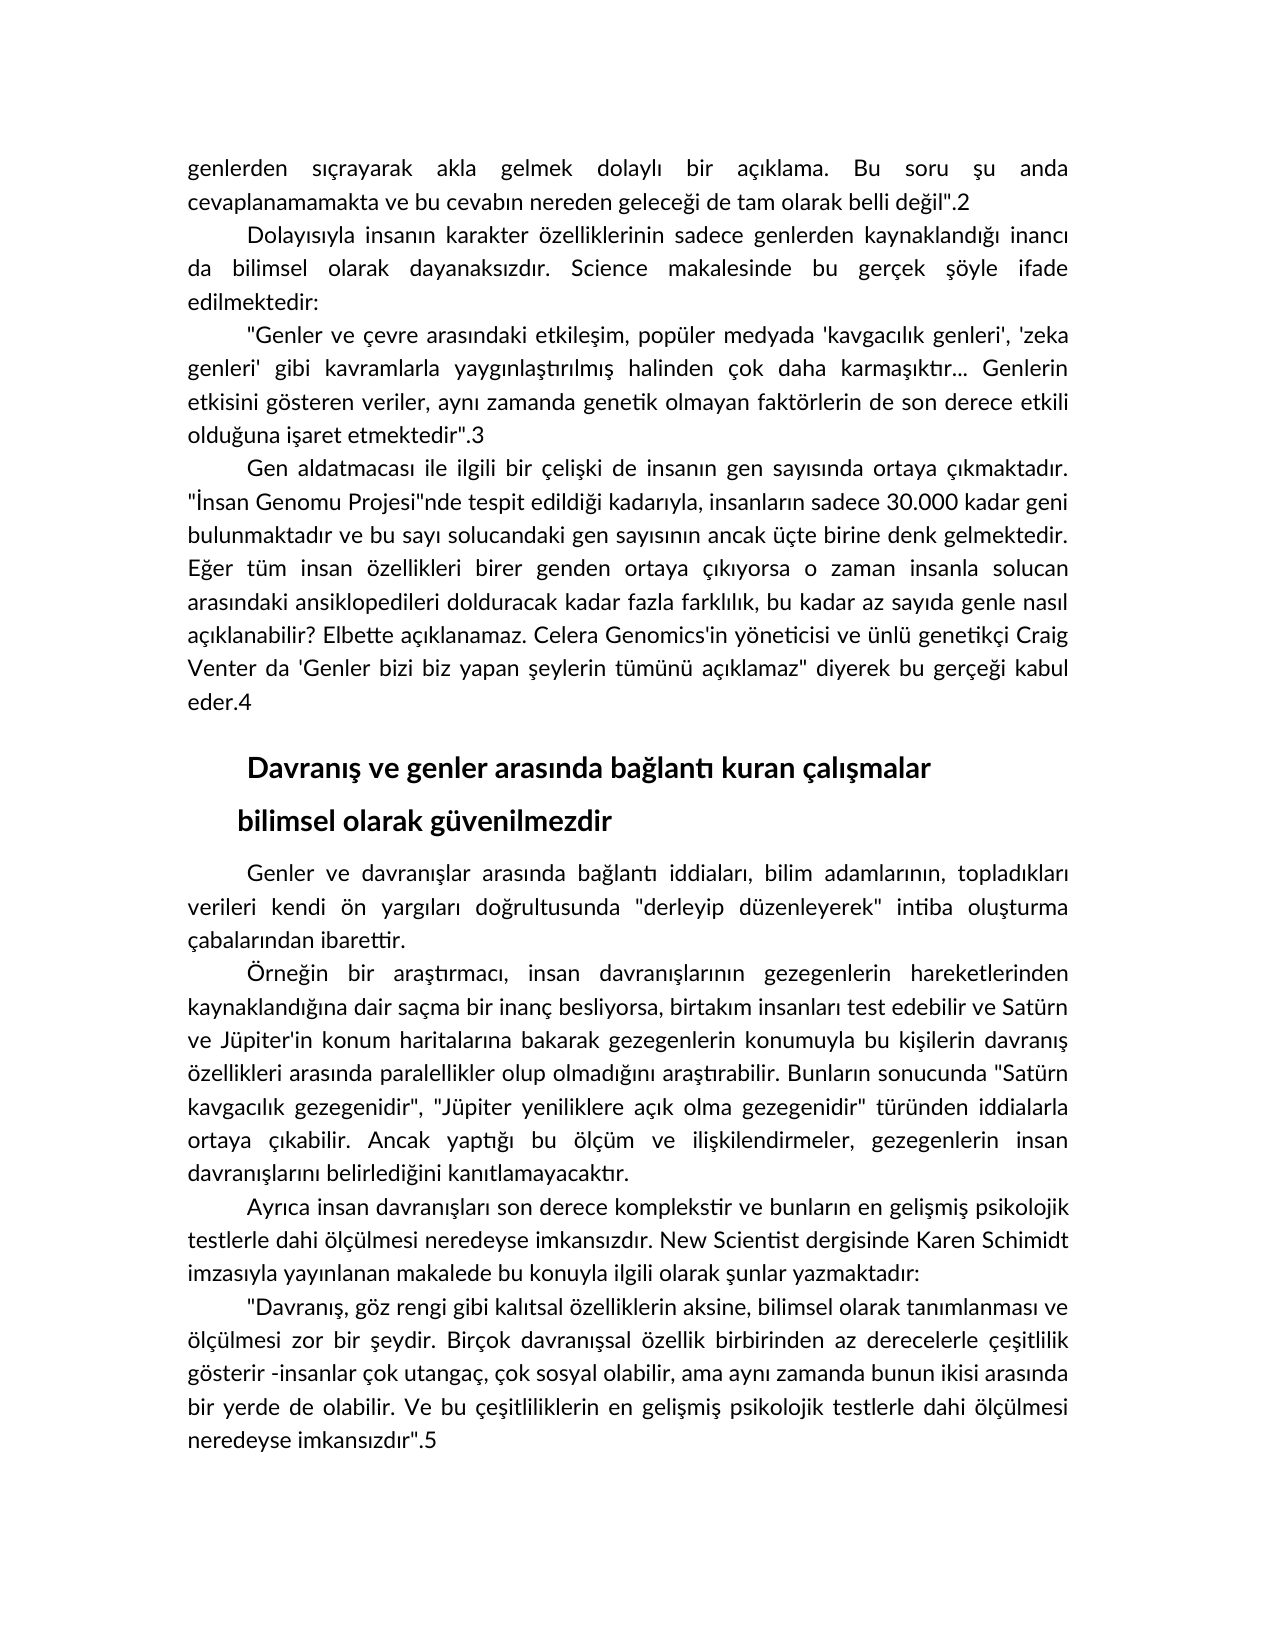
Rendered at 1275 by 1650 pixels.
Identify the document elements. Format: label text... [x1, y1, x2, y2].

text Örneğin bir araştırmacı, insan davranışlarının gezegenlerin hareketlerinden kaynaklandığına dair saçma bir inanç besliyorsa, birtakım insanları test edebilir ve Satürn ve Jüpiter'in konum haritalarına bakarak gezegenlerin konumuyla bu kişilerin davranış özellikleri arasında paralellikler olup olmadığını araştırabilir. Bunların sonucunda "Satürn kavgacılık gezegenidir", "Jüpiter yeniliklere açık olma gezegenidir" türünden iddialarla ortaya çıkabilir. Ancak yaptığı bu ölçüm ve ilişkilendirmeler, gezegenlerin insan davranışlarını belirlediğini kanıtlamayacaktır. [187, 955, 1070, 1188]
text "Genler ve çevre arasındaki etkileşim, popüler medyada 'kavgacılık genleri', 'zeka genleri' gibi kavramlarla yaygınlaştırılmış halinden çok daha karmaşıktır... Genlerin etkisini gösteren veriler, aynı zamanda genetik olmayan faktörlerin de son derece etkili olduğuna işaret etmektedir".3 [187, 317, 1070, 450]
text "Davranış, göz rengi gibi kalıtsal özelliklerin aksine, bilimsel olarak tanımlanması ve ölçülmesi zor bir şeydir. Birçok davranışsal özellik birbirinden az derecelerle çeşitlilik gösterir -insanlar çok utangaç, çok sosyal olabilir, ama aynı zamanda bunun ikisi arasında bir yerde de olabilir. Ve bu çeşitliliklerin en gelişmiş psikolojik testlerle dahi ölçülmesi neredeyse imkansızdır".5 [187, 1288, 1070, 1455]
text Gen aldatmacası ile ilgili bir çelişki de insanın gen sayısında ortaya çıkmaktadır. "İnsan Genomu Projesi"nde tespit edildiği kadarıyla, insanların sadece 30.000 kadar geni bulunmaktadır ve bu sayı solucandaki gen sayısının ancak üçte birine denk gelmektedir. Eğer tüm insan özellikleri birer genden ortaya çıkıyorsa o zaman insanla solucan arasındaki ansiklopedileri dolduracak kadar fazla farklılık, bu kadar az sayıda genle nasıl açıklanabilir? Elbette açıklanamaz. Celera Genomics'in yöneticisi ve ünlü genetikçi Craig Venter da 'Genler bizi biz yapan şeylerin tümünü açıklamaz" diyerek bu gerçeği kabul eder.4 [187, 450, 1070, 717]
text Ayrıca insan davranışları son derece komplekstir ve bunların en gelişmiş psikolojik testlerle dahi ölçülmesi neredeyse imkansızdır. New Scientist dergisinde Karen Schimidt imzasıyla yayınlanan makalede bu konuyla ilgili olarak şunlar yazmaktadır: [187, 1188, 1070, 1288]
text Genler ve davranışlar arasında bağlantı iddiaları, bilim adamlarının, topladıkları verileri kendi ön yargıları doğrultusunda "derleyip düzenleyerek" intiba oluşturma çabalarından ibarettir. [187, 855, 1070, 955]
subtitle Davranış ve genler arasında bağlantı kuran çalışmalar bilimsel olarak güvenilmezdir [187, 750, 1070, 837]
text genlerden sıçrayarak akla gelmek dolaylı bir açıklama. Bu soru şu anda cevaplanamamakta ve bu cevabın nereden geleceği de tam olarak belli değil".2 [187, 150, 1070, 217]
text Dolayısıyla insanın karakter özelliklerinin sadece genlerden kaynaklandığı inancı da bilimsel olarak dayanaksızdır. Science makalesinde bu gerçek şöyle ifade edilmektedir: [187, 217, 1070, 317]
